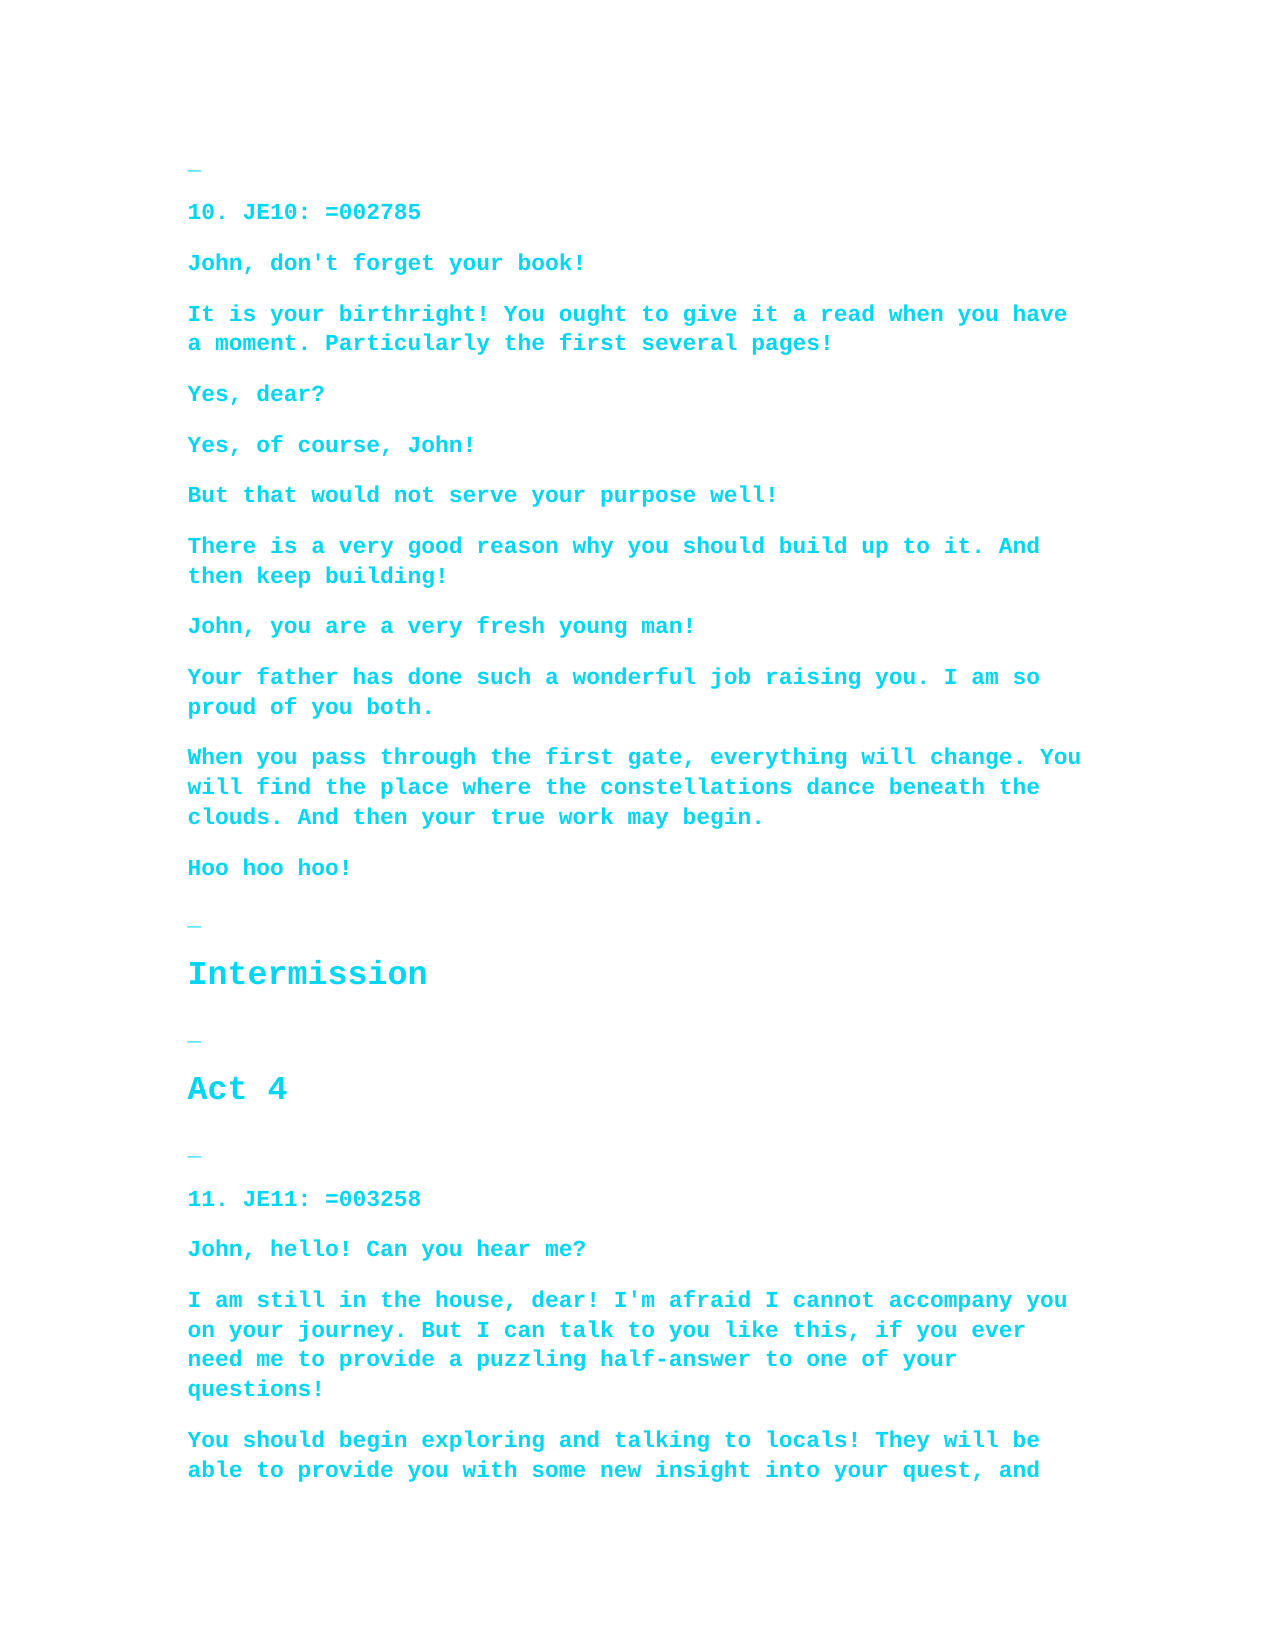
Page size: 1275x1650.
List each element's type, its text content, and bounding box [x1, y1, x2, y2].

text Your father has done such a wonderful job raising you. I am so proud of you both. [187, 665, 1087, 721]
text But that would not serve your purpose well! [187, 483, 1087, 509]
text Hoo hoo hoo! [187, 856, 1087, 882]
text John, you are a very fresh young man! [187, 614, 1087, 641]
text You should begin exploring and talking to locals! They will be able to provide you with some new insight into your quest, and [187, 1428, 1087, 1484]
text Yes, dear? [187, 382, 1087, 408]
text Intermission [187, 957, 1087, 995]
text Act 4 [187, 1072, 1087, 1110]
text It is your birthright! You ought to give it a read when you have a moment. Particularly the first several pages! [187, 302, 1087, 358]
text _ [187, 1136, 1087, 1162]
text 11. JE11: =003258 [187, 1187, 1087, 1213]
text When you pass through the first gate, everything will change. You will find the place where the constellations dance beneath the clouds. And then your true work may begin. [187, 746, 1087, 831]
text There is a very good reason why you should build up to it. And then keep building! [187, 534, 1087, 590]
text Yes, of course, John! [187, 433, 1087, 459]
text _ [187, 906, 1087, 932]
text John, don't forget your book! [187, 251, 1087, 277]
text I am still in the house, dear! I'm afraid I cannot accompany you on your journey. But I can talk to you like this, if you ever need me to provide a puzzling half-answer to one of your questions! [187, 1288, 1087, 1403]
text _ [187, 1021, 1087, 1047]
text 10. JE10: =002785 [187, 201, 1087, 227]
text John, hello! Can you hear me? [187, 1237, 1087, 1263]
text _ [187, 150, 1087, 176]
